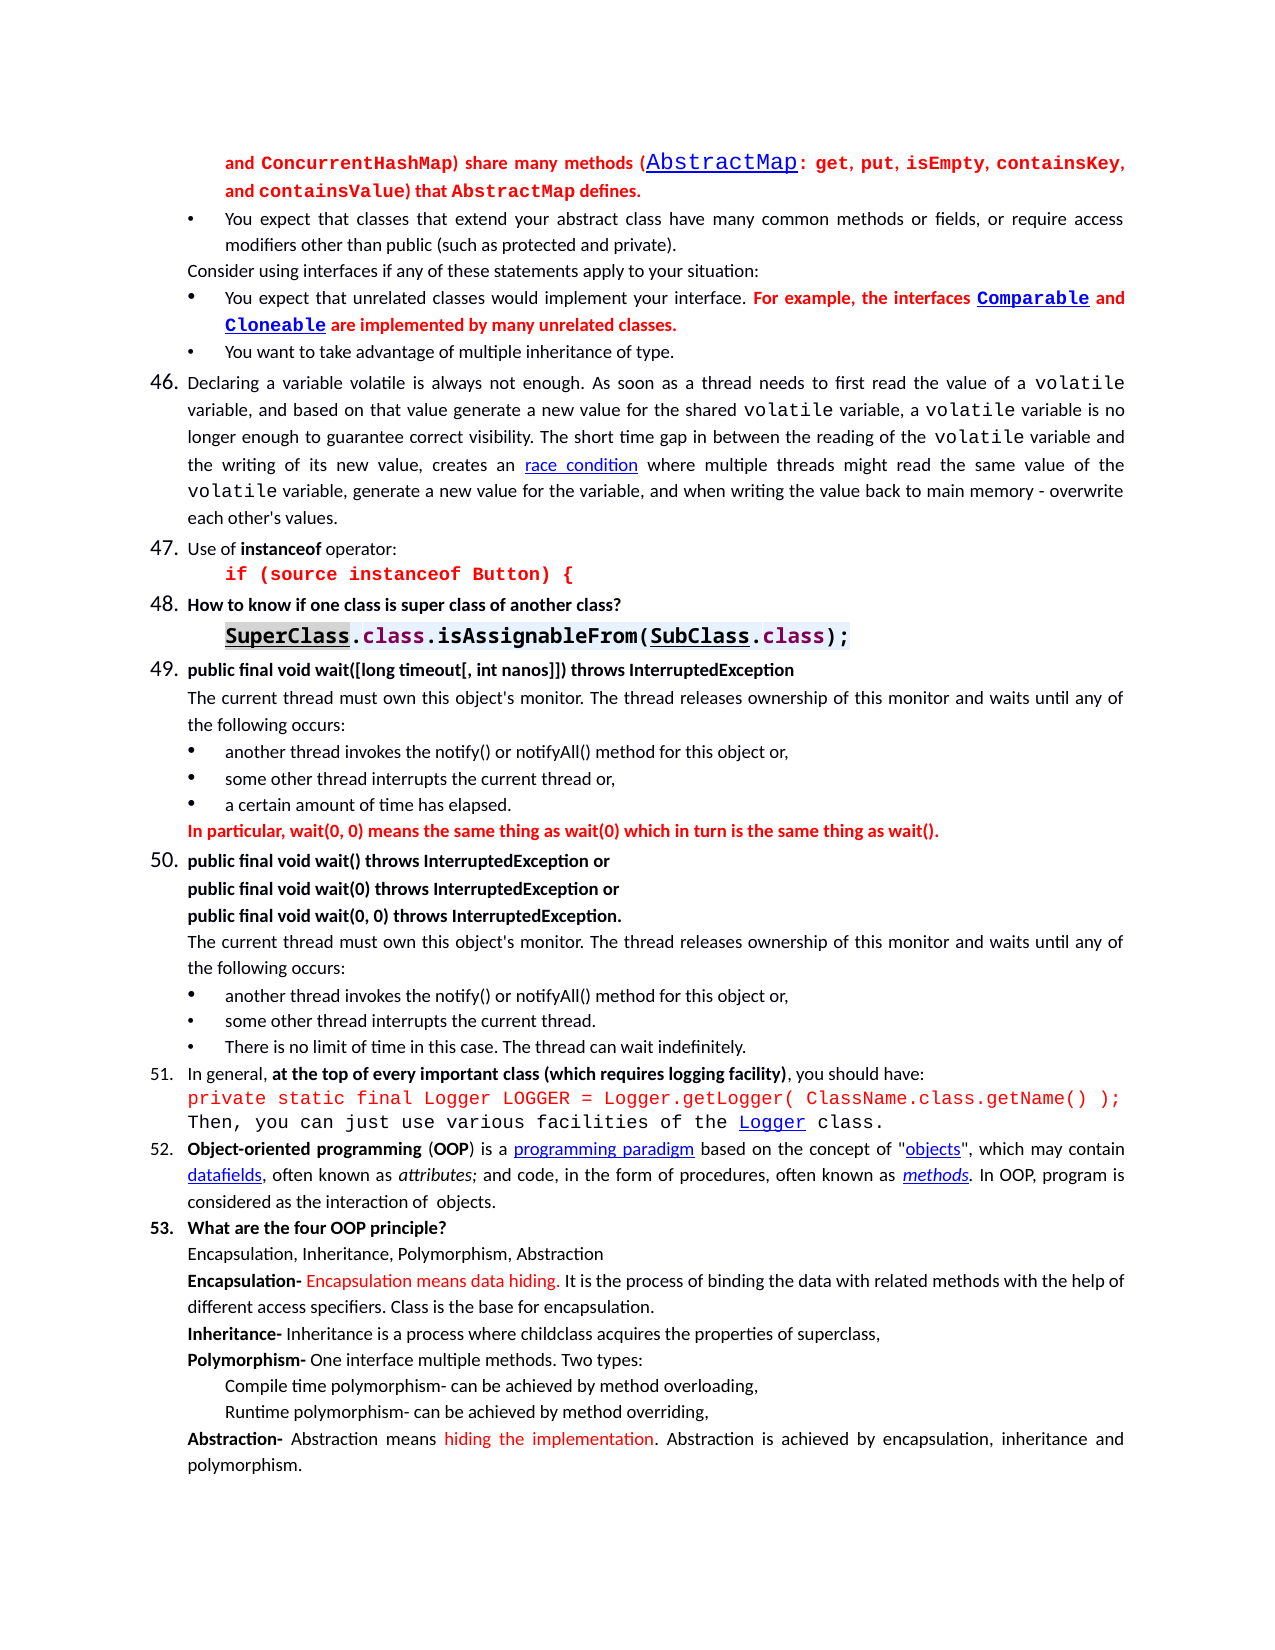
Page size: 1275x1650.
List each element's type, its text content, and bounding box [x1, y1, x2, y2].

list another thread invokes the notify() or notifyAll() method for this object or, [187, 983, 1125, 1006]
list a certain amount of time has elapsed. [187, 792, 1125, 815]
list In particular, wait(0, 0) means the same thing as wait(0) which in turn is the same thing as wait(). [150, 819, 1125, 842]
list Object-oriented programming (OOP) is a programming paradigm based on the concept of "objects", which may contain datafields, often known as attributes; and code, in the form of procedures, often known as methods. In OOP, program is considered as the interaction of objects. [150, 1137, 1125, 1213]
list In general, at the top of every important class (which requires logging facility), you should have: [150, 1062, 1125, 1085]
list Abstraction- Abstraction means hiding the implementation. Abstraction is achieved by encapsulation, inheritance and polymorphism. [150, 1427, 1125, 1476]
list You expect that classes that extend your abstract class have many common methods or fields, or require access modifiers other than public (such as protected and private). [187, 207, 1125, 256]
list public final void wait() throws InterruptedException or [150, 845, 1125, 873]
list public final void wait([long timeout[, int nanos]]) throws InterruptedException [150, 654, 1125, 682]
list Runtime polymorphism- can be achieved by method overriding, [187, 1401, 1125, 1424]
list Encapsulation, Inheritance, Polymorphism, Abstraction [150, 1243, 1125, 1266]
list You want to take advantage of multiple inheritance of type. [187, 341, 1125, 363]
list Compile time polymorphism- can be achieved by method overloading, [187, 1374, 1125, 1397]
list Then, you can just use various facilities of the Logger class. [150, 1113, 1125, 1134]
list some other thread interrupts the current thread or, [187, 766, 1125, 789]
list What are the four OOP principle? [150, 1216, 1125, 1239]
list There is no limit of time in this case. The thread can wait indefinitely. [187, 1036, 1125, 1059]
list Inheritance- Inheritance is a process where childclass acquires the properties of superclass, [150, 1322, 1125, 1344]
list private static final Logger LOGGER = Logger.getLogger( ClassName.class.getName() ); [150, 1088, 1125, 1110]
list Declaring a variable volatile is always not enough. As soon as a thread needs to first read the value of a volatile variable, and based on that value generate a new value for the shared volatile variable, a volatile variable is no longer enough to guarantee correct visibility. The short time gap in between the reading of the volatile variable and the writing of its new value, creates an race condition where multiple threads might read the same value of the volatile variable, generate a new value for the variable, and when writing the value back to main memory - overwrite each other's values. [150, 367, 1125, 529]
list and ConcurrentHashMap) share many methods (AbstractMap: get, put, isEmpty, containsKey, and containsValue) that AbstractMap defines. [187, 150, 1125, 203]
list Use of instanceof operator: [150, 533, 1125, 561]
list public final void wait(0) throws InterruptedException or [150, 877, 1125, 900]
list Encapsulation- Encapsulation means data hiding. It is the process of binding the data with related methods with the help of different access specifiers. Class is the base for encapsulation. [150, 1269, 1125, 1318]
list SuperClass.class.isAssignableFrom(SubClass.class); [187, 622, 1125, 650]
list How to know if one class is super class of another class? [150, 589, 1125, 617]
list public final void wait(0, 0) throws InterruptedException. [150, 904, 1125, 927]
list if (source instanceof Button) { [187, 565, 1125, 586]
list The current thread must own this object's monitor. The thread releases ownership of this monitor and waits until any of the following occurs: [150, 686, 1125, 736]
list The current thread must own this object's monitor. The thread releases ownership of this monitor and waits until any of the following occurs: [150, 930, 1125, 979]
list another thread invokes the notify() or notifyAll() method for this object or, [187, 739, 1125, 762]
list Polymorphism- One interface multiple methods. Two types: [150, 1348, 1125, 1371]
list some other thread interrupts the current thread. [187, 1009, 1125, 1032]
list Consider using interfaces if any of these statements apply to your situation: [150, 259, 1125, 282]
list You expect that unrelated classes would implement your interface. For example, the interfaces Comparable and Cloneable are implemented by many unrelated classes. [187, 286, 1125, 337]
